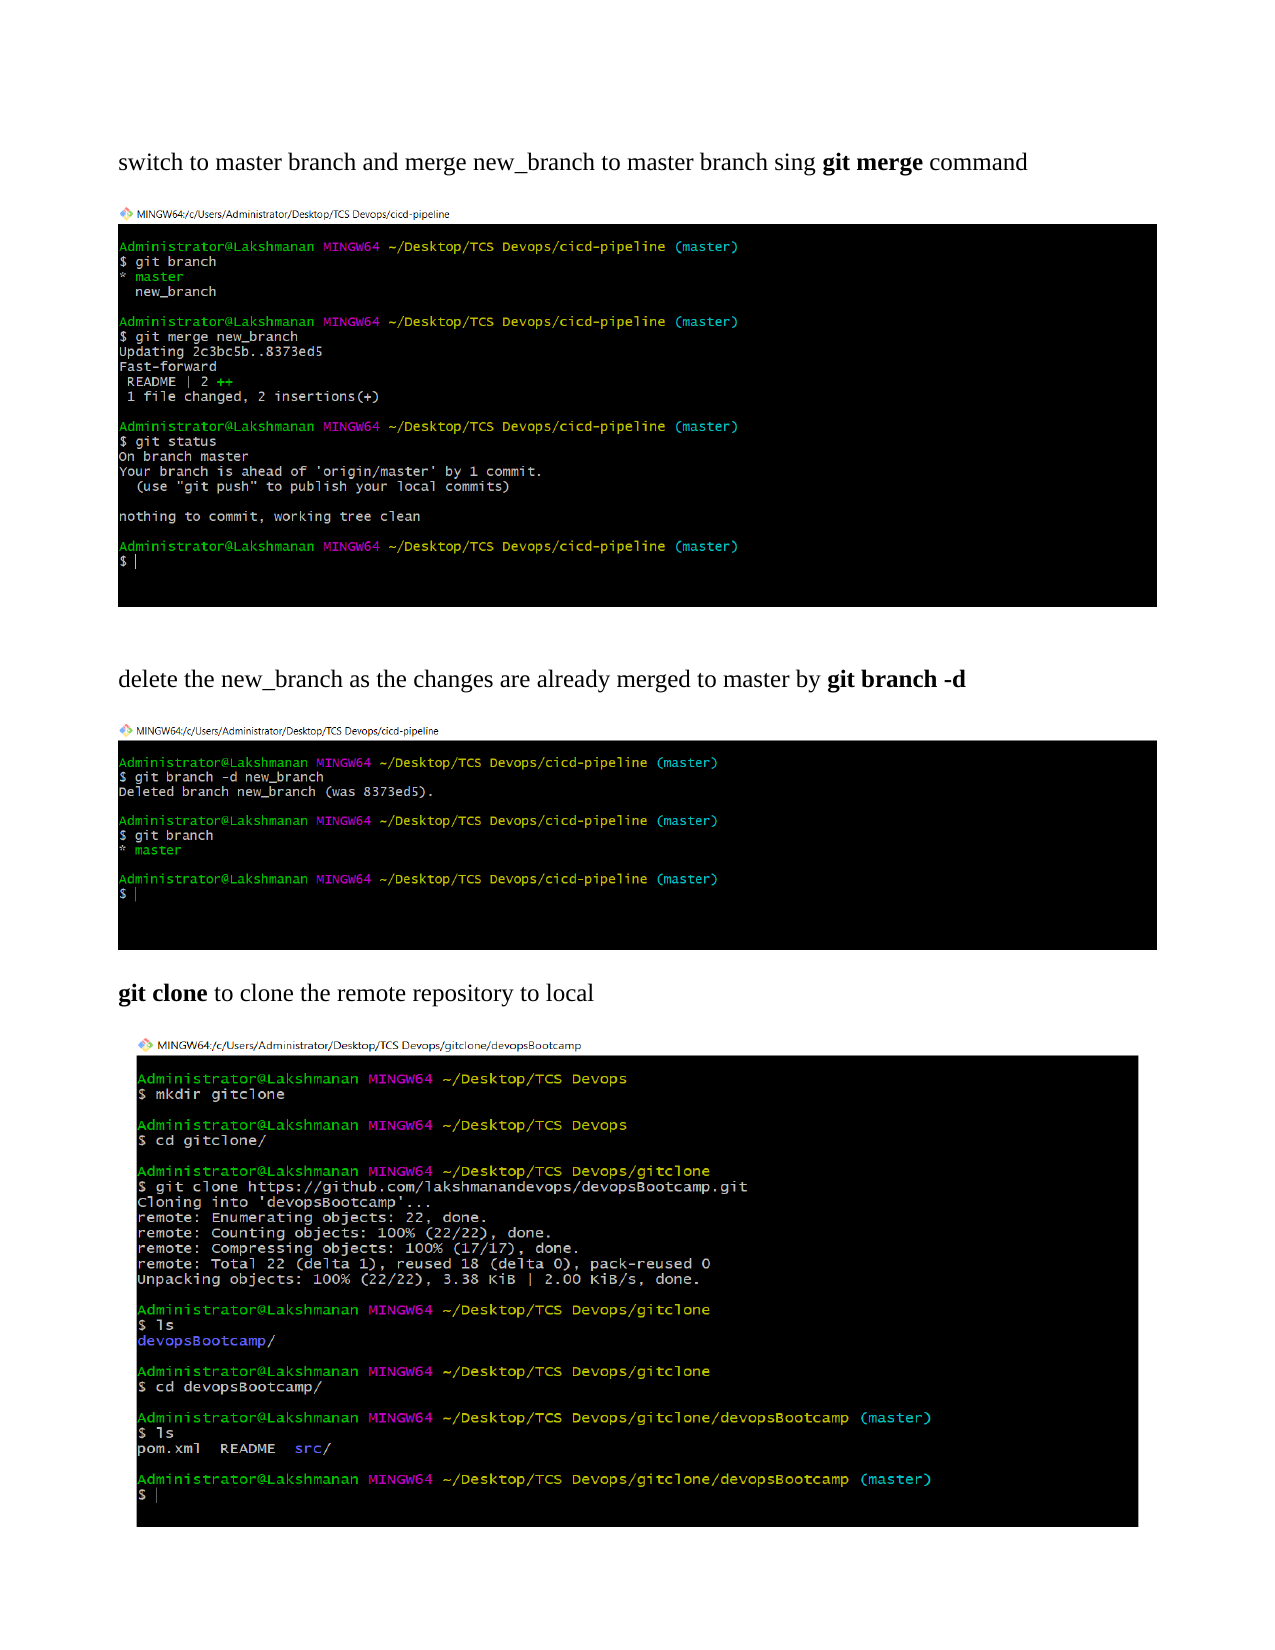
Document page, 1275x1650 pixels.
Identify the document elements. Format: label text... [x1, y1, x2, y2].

text delete the new_branch as the changes are already merged to master by git branch -d [118, 664, 1157, 693]
picture [136, 1035, 1139, 1527]
text git clone to clone the remote repository to local [118, 978, 1157, 1007]
picture [118, 204, 1157, 607]
picture [118, 721, 1157, 950]
text switch to master branch and merge new_branch to master branch sing git merge command [118, 147, 1157, 176]
